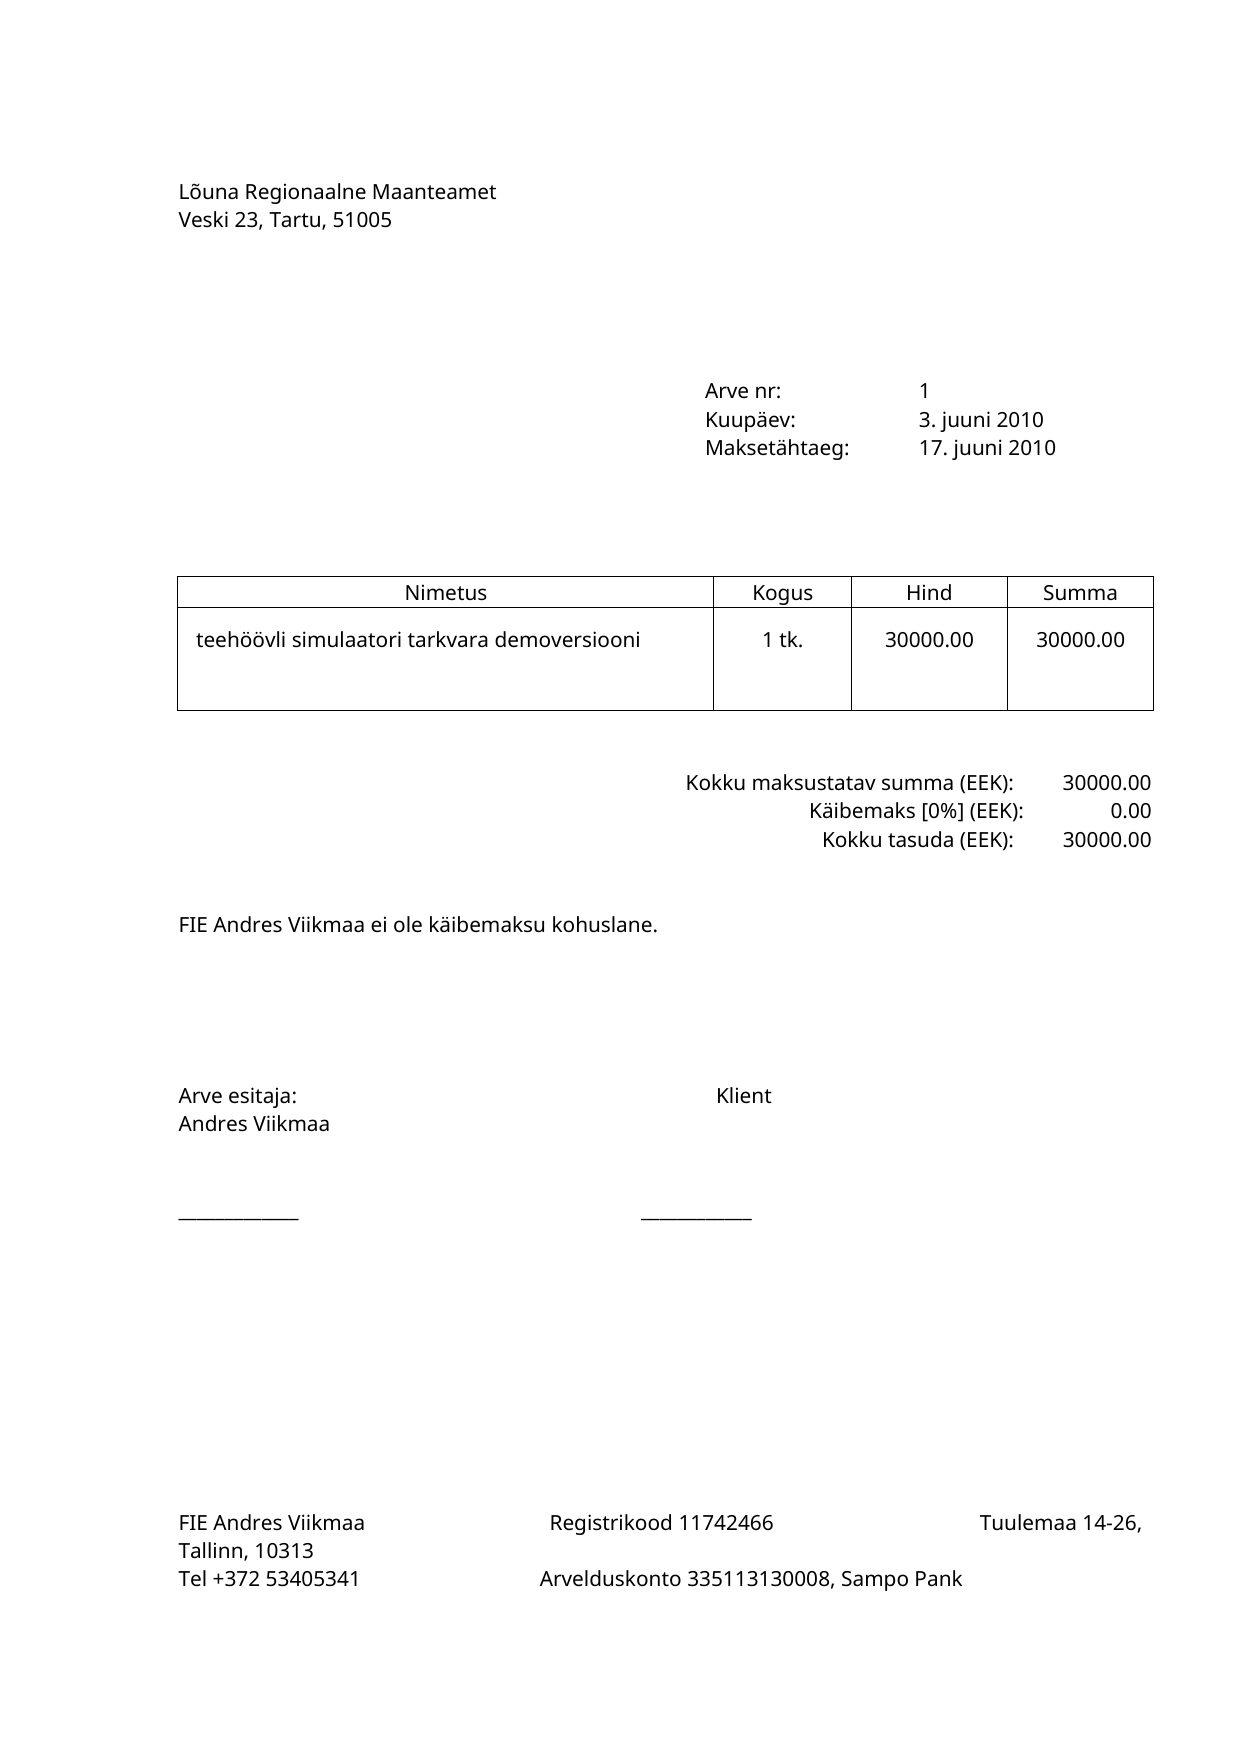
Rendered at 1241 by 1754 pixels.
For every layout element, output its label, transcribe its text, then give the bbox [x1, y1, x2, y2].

text Veski 23, Tartu, 51005 [178, 206, 1152, 234]
table_cell teehöövli simulaatori tarkvara demoversiooni [178, 608, 713, 710]
text Tel +372 53405341 Arvelduskonto 335113130008, Sampo Pank [178, 1564, 1152, 1593]
table_cell 30000.00 [1008, 608, 1153, 710]
text Kokku tasuda (EEK): 30000.00 [266, 825, 1152, 853]
text Lõuna Regionaalne Maanteamet [178, 177, 1152, 206]
table_cell 1 tk. [714, 608, 851, 710]
text Kokku maksustatav summa (EEK): 30000.00 [266, 768, 1152, 796]
text Käibemaks [0%] (EEK): 0.00 [266, 796, 1152, 825]
table_cell Kuupäev: [705, 405, 914, 433]
table_cell Maksetähtaeg: [705, 433, 914, 462]
table_cell '3. juuni 2010 [914, 405, 1152, 433]
table_cell 30000.00 [852, 608, 1007, 710]
table_header Nimetus [178, 577, 713, 607]
text FIE Andres Viikmaa ei ole käibemaksu kohuslane. [178, 910, 1152, 938]
text Arve esitaja: Klient [178, 1081, 1152, 1109]
table_header Hind [852, 577, 1007, 607]
table_header '1 [914, 376, 1152, 405]
text _____________ ____________ [178, 1195, 1152, 1223]
table_header Summa [1008, 577, 1153, 607]
table_header Kogus [714, 577, 851, 607]
table_cell '17. juuni 2010 [914, 433, 1152, 462]
text FIE Andres Viikmaa Registrikood 11742466 Tuulemaa 14-26, Tallinn, 10313 [178, 1508, 1152, 1564]
text Andres Viikmaa [178, 1109, 1152, 1138]
table_header Arve nr: [705, 376, 914, 405]
